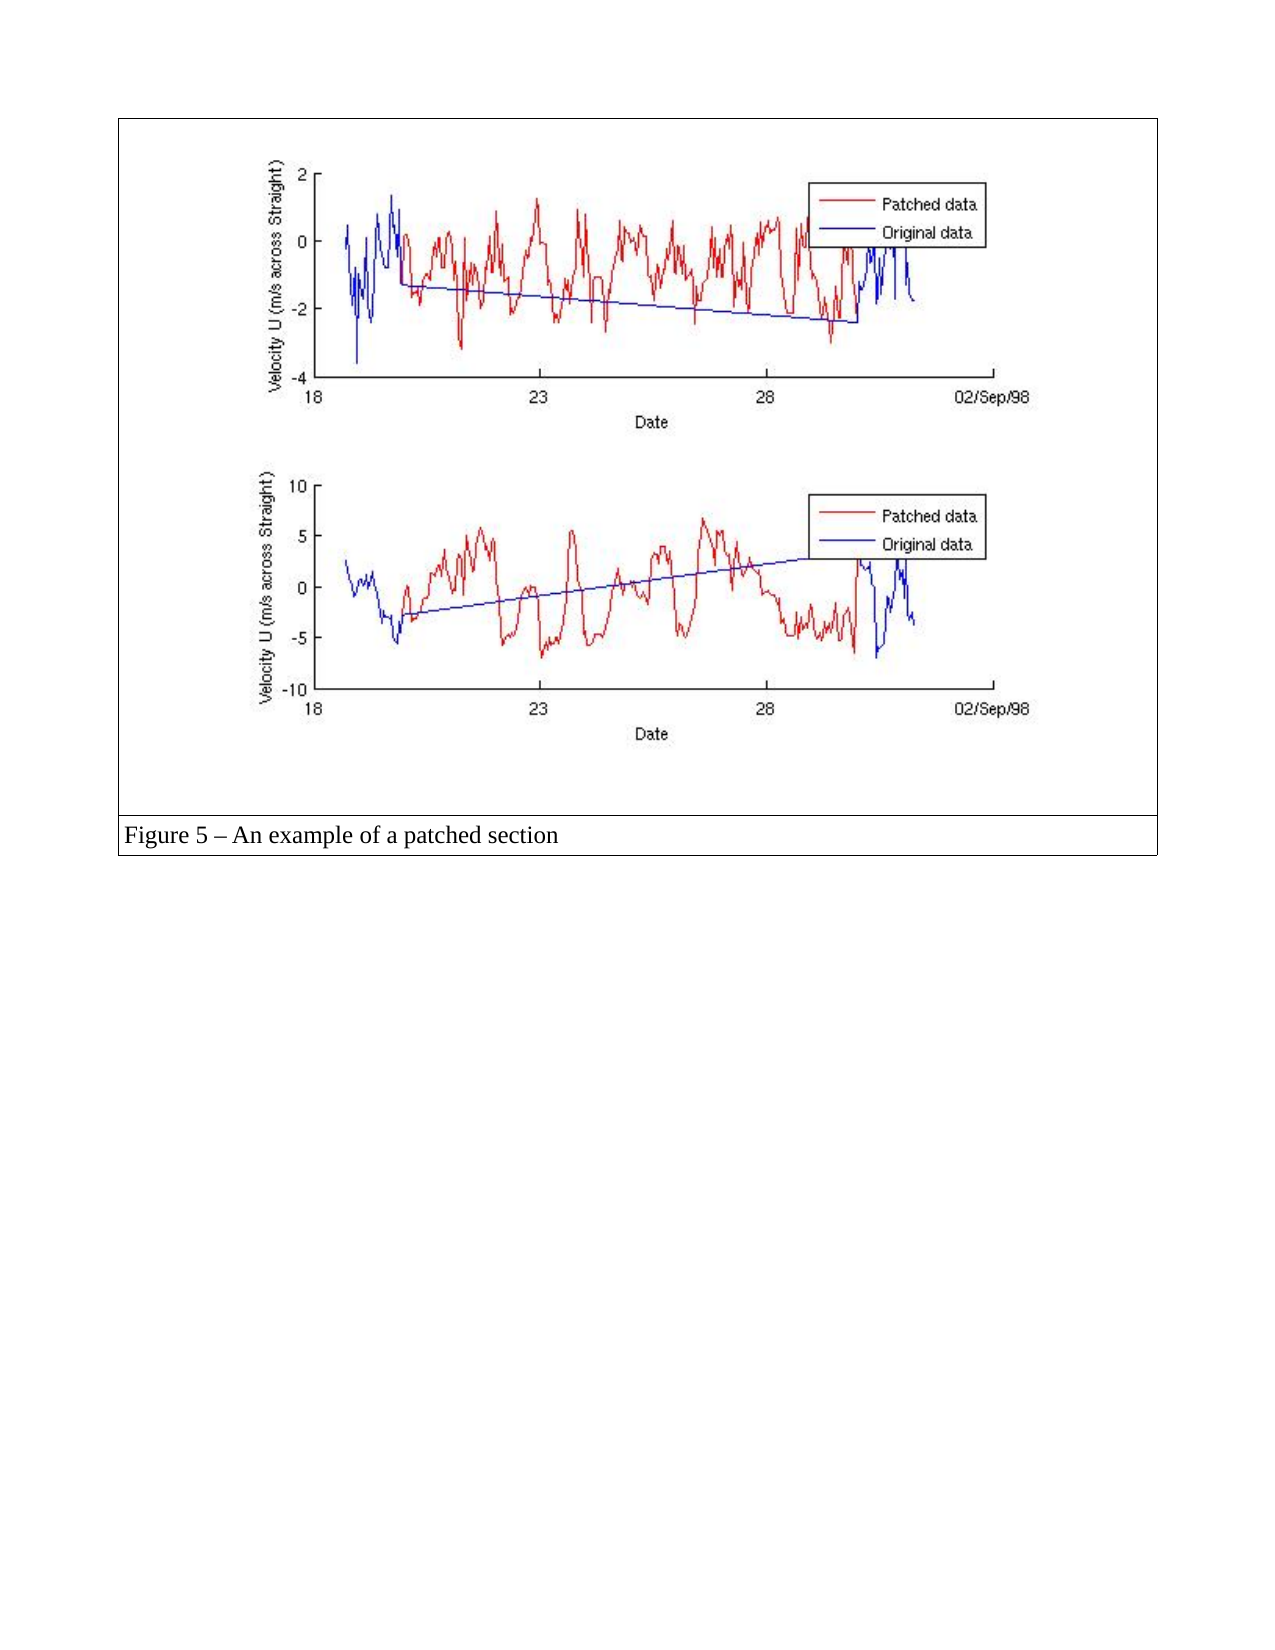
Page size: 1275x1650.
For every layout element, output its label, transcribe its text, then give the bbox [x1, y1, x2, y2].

table_cell Figure 5 – An example of a patched section [119, 816, 1157, 855]
table_cell [119, 119, 1157, 815]
picture [200, 123, 1075, 781]
